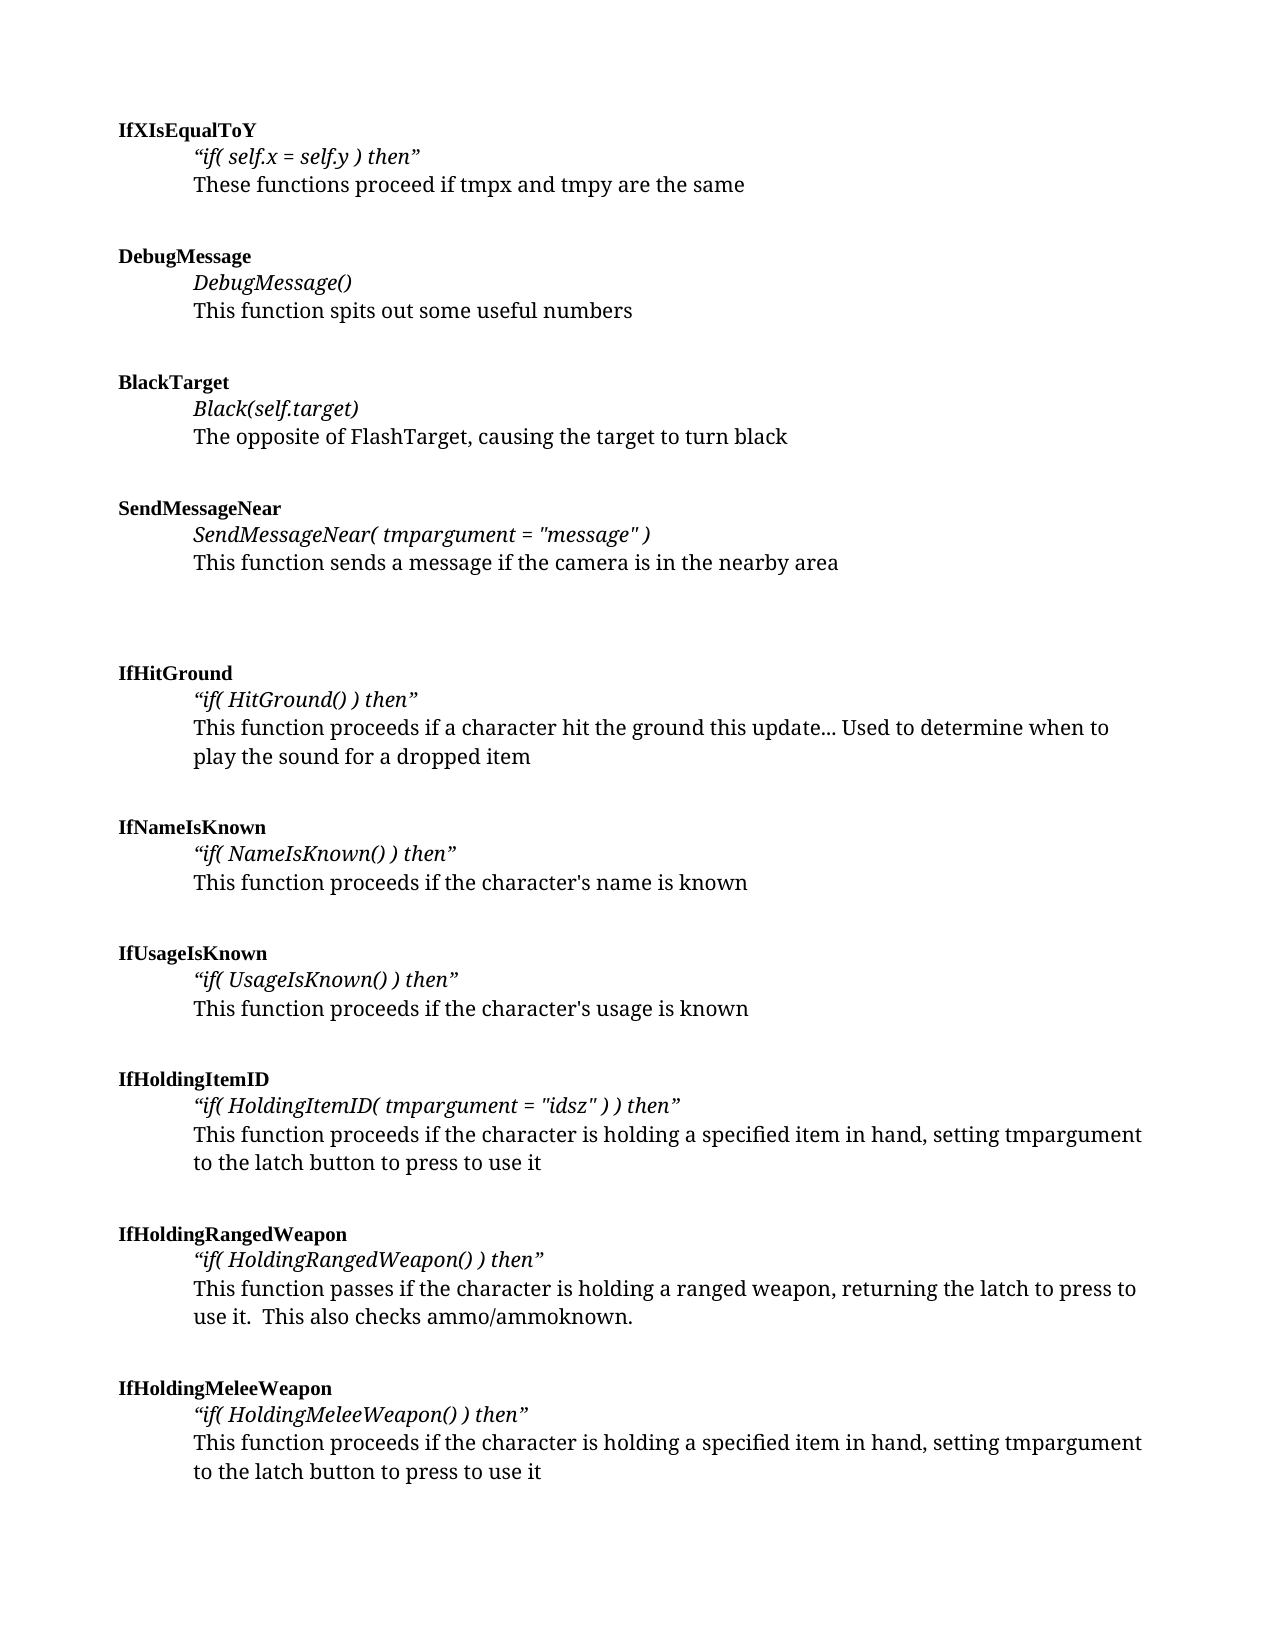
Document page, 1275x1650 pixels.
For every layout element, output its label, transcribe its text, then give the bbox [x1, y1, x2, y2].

text This function spits out some useful numbers [193, 297, 1157, 325]
text SendMessageNear [118, 496, 1157, 520]
text IfHitGround [118, 661, 1157, 685]
text IfNameIsKnown [118, 815, 1157, 839]
text “if( HoldingItemID( tmpargument = "idsz" ) ) then” [193, 1091, 1157, 1120]
text DebugMessage() [193, 268, 1157, 297]
text IfHoldingRangedWeapon [118, 1222, 1157, 1246]
text IfUsageIsKnown [118, 941, 1157, 965]
text These functions proceed if tmpx and tmpy are the same [193, 171, 1157, 199]
text Black(self.target) [193, 394, 1157, 422]
text This function sends a message if the camera is in the nearby area [193, 548, 1157, 577]
text “if( self.x = self.y ) then” [193, 142, 1157, 171]
text IfXIsEqualToY [118, 118, 1157, 142]
text BlackTarget [118, 370, 1157, 394]
text DebugMessage [118, 244, 1157, 268]
text “if( HoldingRangedWeapon() ) then” [193, 1246, 1157, 1274]
text This function passes if the character is holding a ranged weapon, returning the latch to press to use it. This also checks ammo/ammoknown. [193, 1274, 1157, 1331]
text SendMessageNear( tmpargument = "message" ) [193, 520, 1157, 548]
text “if( UsageIsKnown() ) then” [193, 965, 1157, 994]
text This function proceeds if the character's usage is known [193, 994, 1157, 1022]
text “if( HoldingMeleeWeapon() ) then” [193, 1400, 1157, 1428]
text “if( NameIsKnown() ) then” [193, 839, 1157, 868]
text This function proceeds if the character's name is known [193, 868, 1157, 896]
text The opposite of FlashTarget, causing the target to turn black [193, 422, 1157, 451]
text IfHoldingItemID [118, 1067, 1157, 1091]
text “if( HitGround() ) then” [193, 685, 1157, 713]
text IfHoldingMeleeWeapon [118, 1376, 1157, 1400]
text This function proceeds if a character hit the ground this update... Used to determine when to play the sound for a dropped item [193, 713, 1157, 770]
text This function proceeds if the character is holding a specified item in hand, setting tmpargument to the latch button to press to use it [193, 1428, 1157, 1485]
text This function proceeds if the character is holding a specified item in hand, setting tmpargument to the latch button to press to use it [193, 1120, 1157, 1177]
